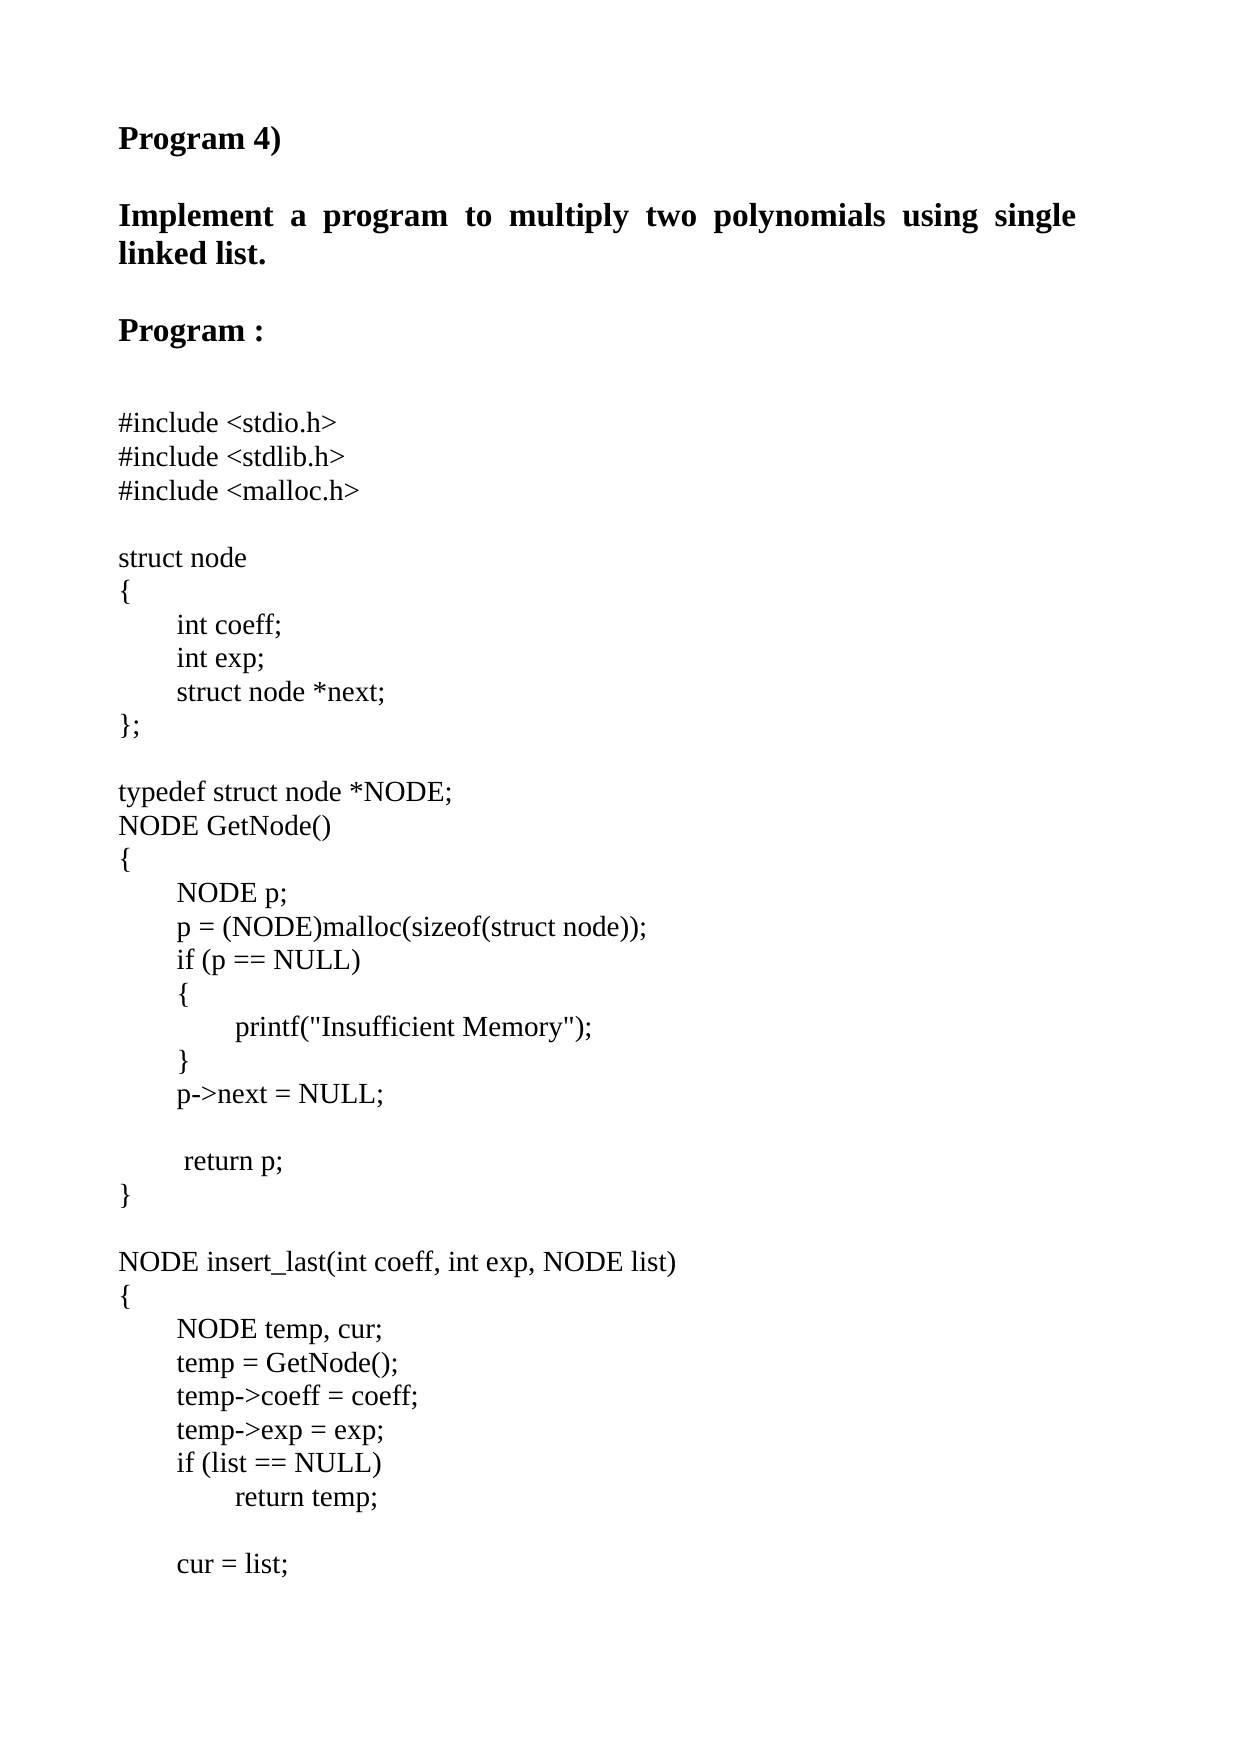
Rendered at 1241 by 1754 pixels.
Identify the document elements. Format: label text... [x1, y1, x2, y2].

text typedef struct node *NODE; [118, 774, 1122, 808]
text #include <malloc.h> [118, 473, 1122, 506]
text temp->coeff = coeff; [118, 1378, 1122, 1412]
text temp->exp = exp; [118, 1412, 1122, 1445]
text int exp; [118, 640, 1122, 674]
text temp = GetNode(); [118, 1345, 1122, 1378]
text } [118, 1177, 1122, 1211]
text }; [118, 707, 1122, 741]
text p->next = NULL; [118, 1076, 1122, 1110]
text NODE p; [118, 875, 1122, 909]
text printf("Insufficient Memory"); [118, 1009, 1122, 1043]
text return p; [118, 1143, 1122, 1177]
text Program : [118, 310, 1122, 348]
text { [118, 573, 1122, 607]
text } [118, 1043, 1122, 1076]
text p = (NODE)malloc(sizeof(struct node)); [118, 909, 1122, 942]
text struct node *next; [118, 674, 1122, 707]
text { [118, 842, 1122, 875]
text return temp; [118, 1479, 1122, 1512]
text Implement a program to multiply two polynomials using single linked list. [118, 195, 1077, 271]
text if (list == NULL) [118, 1445, 1122, 1479]
text { [118, 976, 1122, 1009]
text NODE GetNode() [118, 808, 1122, 842]
text cur = list; [118, 1546, 1122, 1579]
text Program 4) [118, 118, 1122, 156]
text NODE temp, cur; [118, 1311, 1122, 1345]
text #include <stdio.h> [118, 406, 1122, 439]
text if (p == NULL) [118, 942, 1122, 976]
text { [118, 1278, 1122, 1311]
text NODE insert_last(int coeff, int exp, NODE list) [118, 1244, 1122, 1278]
text #include <stdlib.h> [118, 439, 1122, 473]
text int coeff; [118, 607, 1122, 640]
text struct node [118, 540, 1122, 573]
